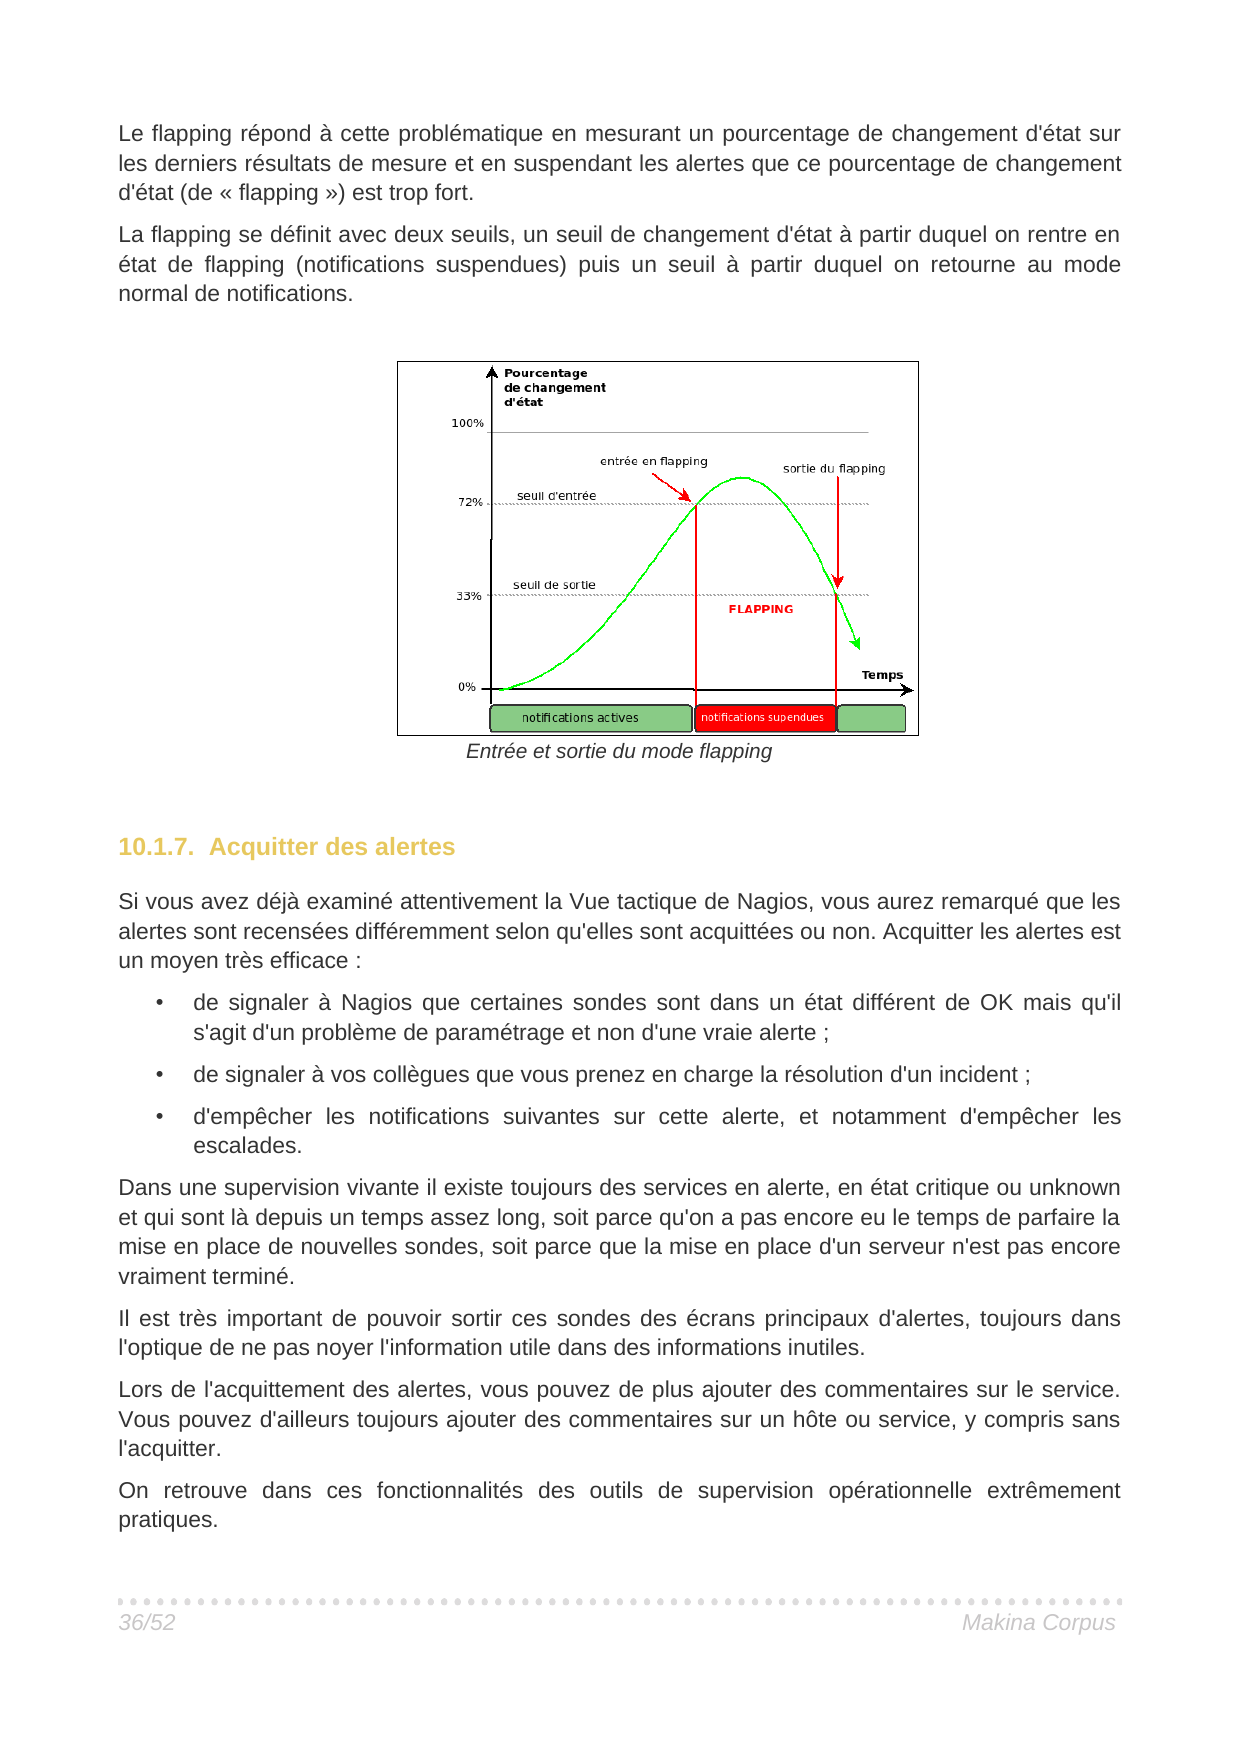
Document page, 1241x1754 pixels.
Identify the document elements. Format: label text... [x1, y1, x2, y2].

text Il est très important de pouvoir sortir ces sondes des écrans principaux d'alertes, toujours dans l'optique de ne pas noyer l'information utile dans des informations inutiles. [118, 1302, 1122, 1361]
list d'empêcher les notifications suivantes sur cette alerte, et notamment d'empêcher les escalades. [156, 1101, 1122, 1159]
text Le flapping répond à cette problématique en mesurant un pourcentage de changement d'état sur les derniers résultats de mesure et en suspendant les alertes que ce pourcentage de changement d'état (de « flapping ») est trop fort. [118, 118, 1122, 207]
text Entrée et sortie du mode flapping [118, 362, 1122, 765]
text On retrouve dans ces fonctionnalités des outils de supervision opérationnelle extrêmement pratiques. [118, 1475, 1122, 1534]
list de signaler à vos collègues que vous prenez en charge la résolution d'un incident ; [156, 1059, 1122, 1088]
picture [400, 363, 916, 733]
list de signaler à Nagios que certaines sondes sont dans un état différent de OK mais qu'il s'agit d'un problème de paramétrage et non d'une vraie alerte ; [156, 987, 1122, 1046]
text La flapping se définit avec deux seuils, un seuil de changement d'état à partir duquel on rentre en état de flapping (notifications suspendues) puis un seuil à partir duquel on retourne au mode normal de notifications. [118, 219, 1122, 307]
text Dans une supervision vivante il existe toujours des services en alerte, en état critique ou unknown et qui sont là depuis un temps assez long, soit parce qu'on a pas encore eu le temps de parfaire la mise en place de nouvelles sondes, soit parce que la mise en place d'un serveur n'est pas encore vraiment terminé. [118, 1172, 1122, 1290]
text Lors de l'acquittement des alertes, vous pouvez de plus ajouter des commentaires sur le service. Vous pouvez d'ailleurs toujours ajouter des commentaires sur un hôte ou service, y compris sans l'acquitter. [118, 1374, 1122, 1462]
picture [118, 1593, 1123, 1610]
text Si vous avez déjà examiné attentivement la Vue tactique de Nagios, vous aurez remarqué que les alertes sont recensées différemment selon qu'elles sont acquittées ou non. Acquitter les alertes est un moyen très efficace : [118, 886, 1122, 975]
subtitle Acquitter des alertes [118, 832, 1122, 861]
